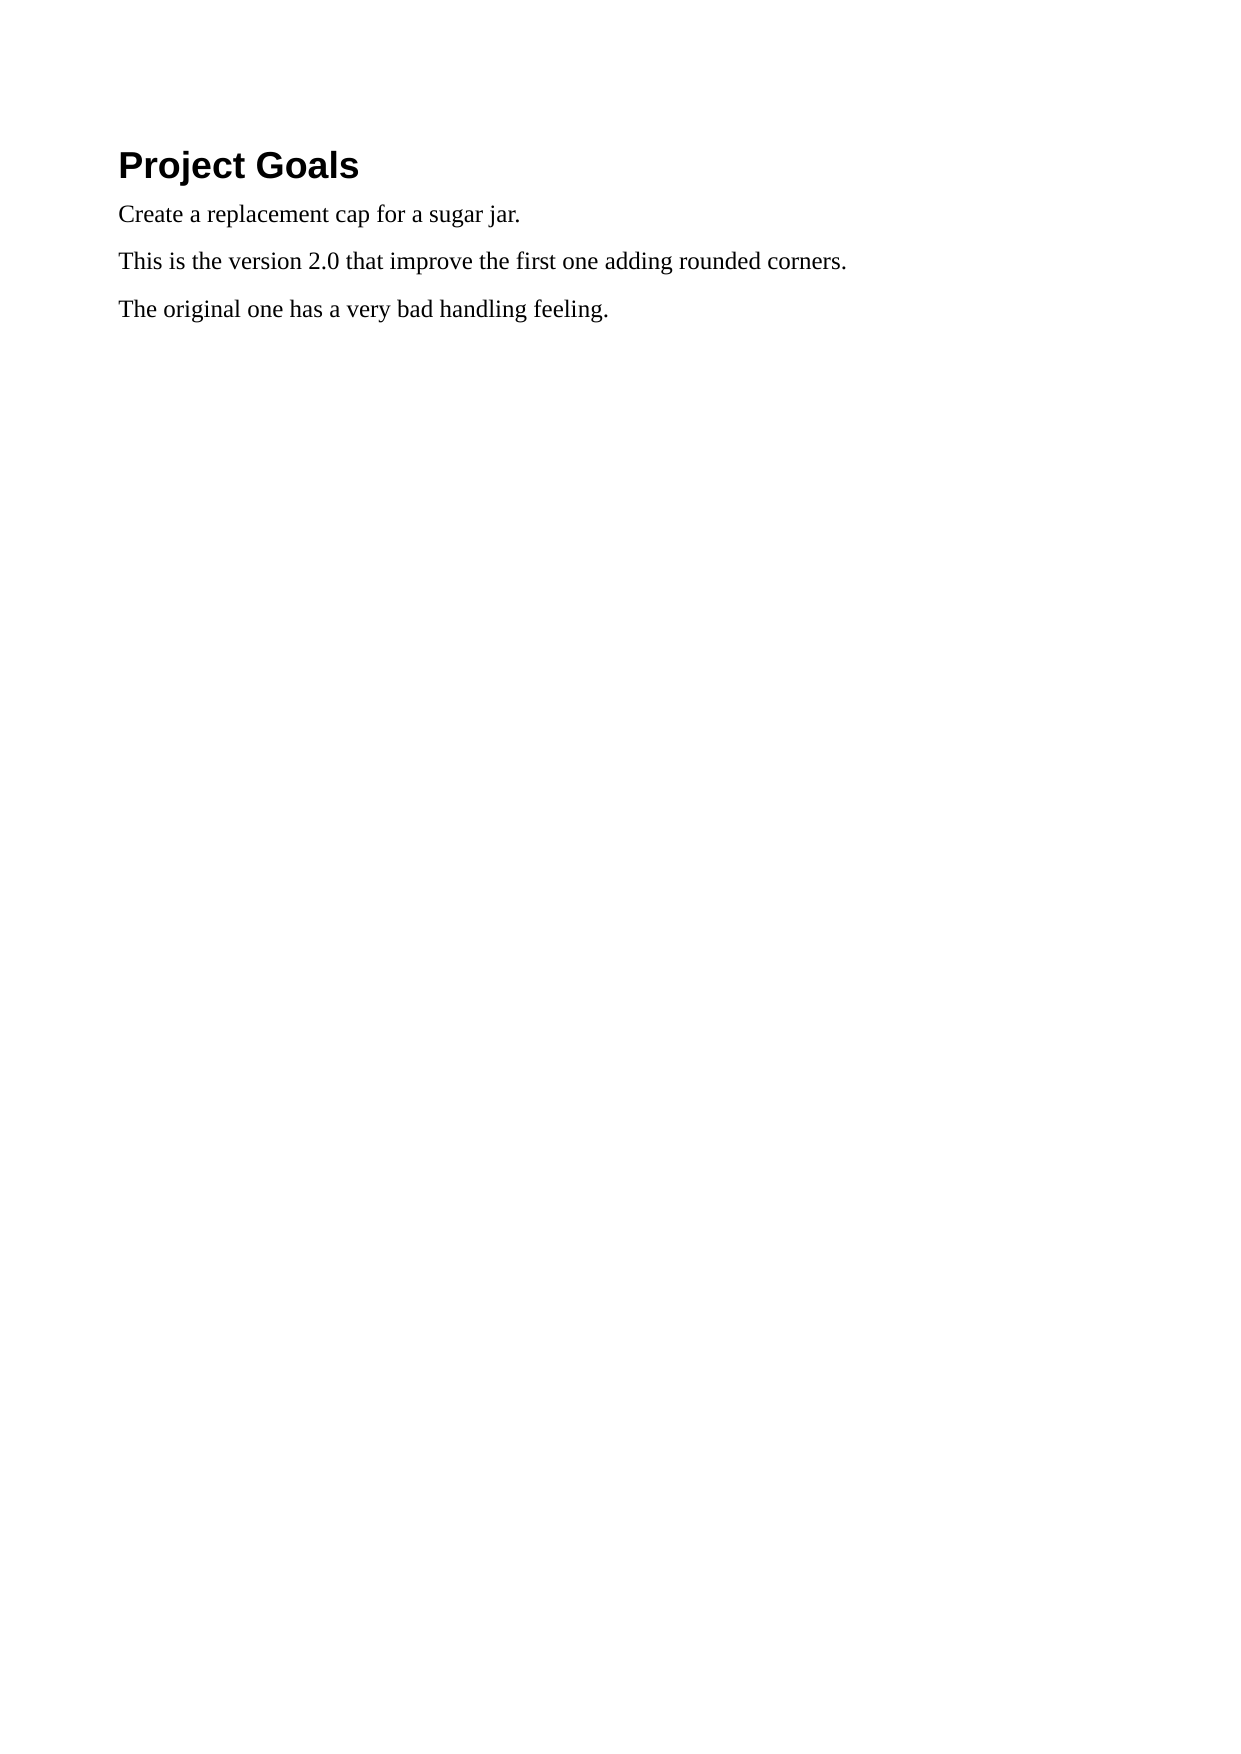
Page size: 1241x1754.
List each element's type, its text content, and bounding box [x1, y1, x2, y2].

text The original one has a very bad handling feeling. [118, 294, 1122, 323]
subtitle Project Goals [118, 143, 1122, 186]
text Create a replacement cap for a sugar jar. [118, 199, 1122, 227]
text This is the version 2.0 that improve the first one adding rounded corners. [118, 246, 1122, 275]
